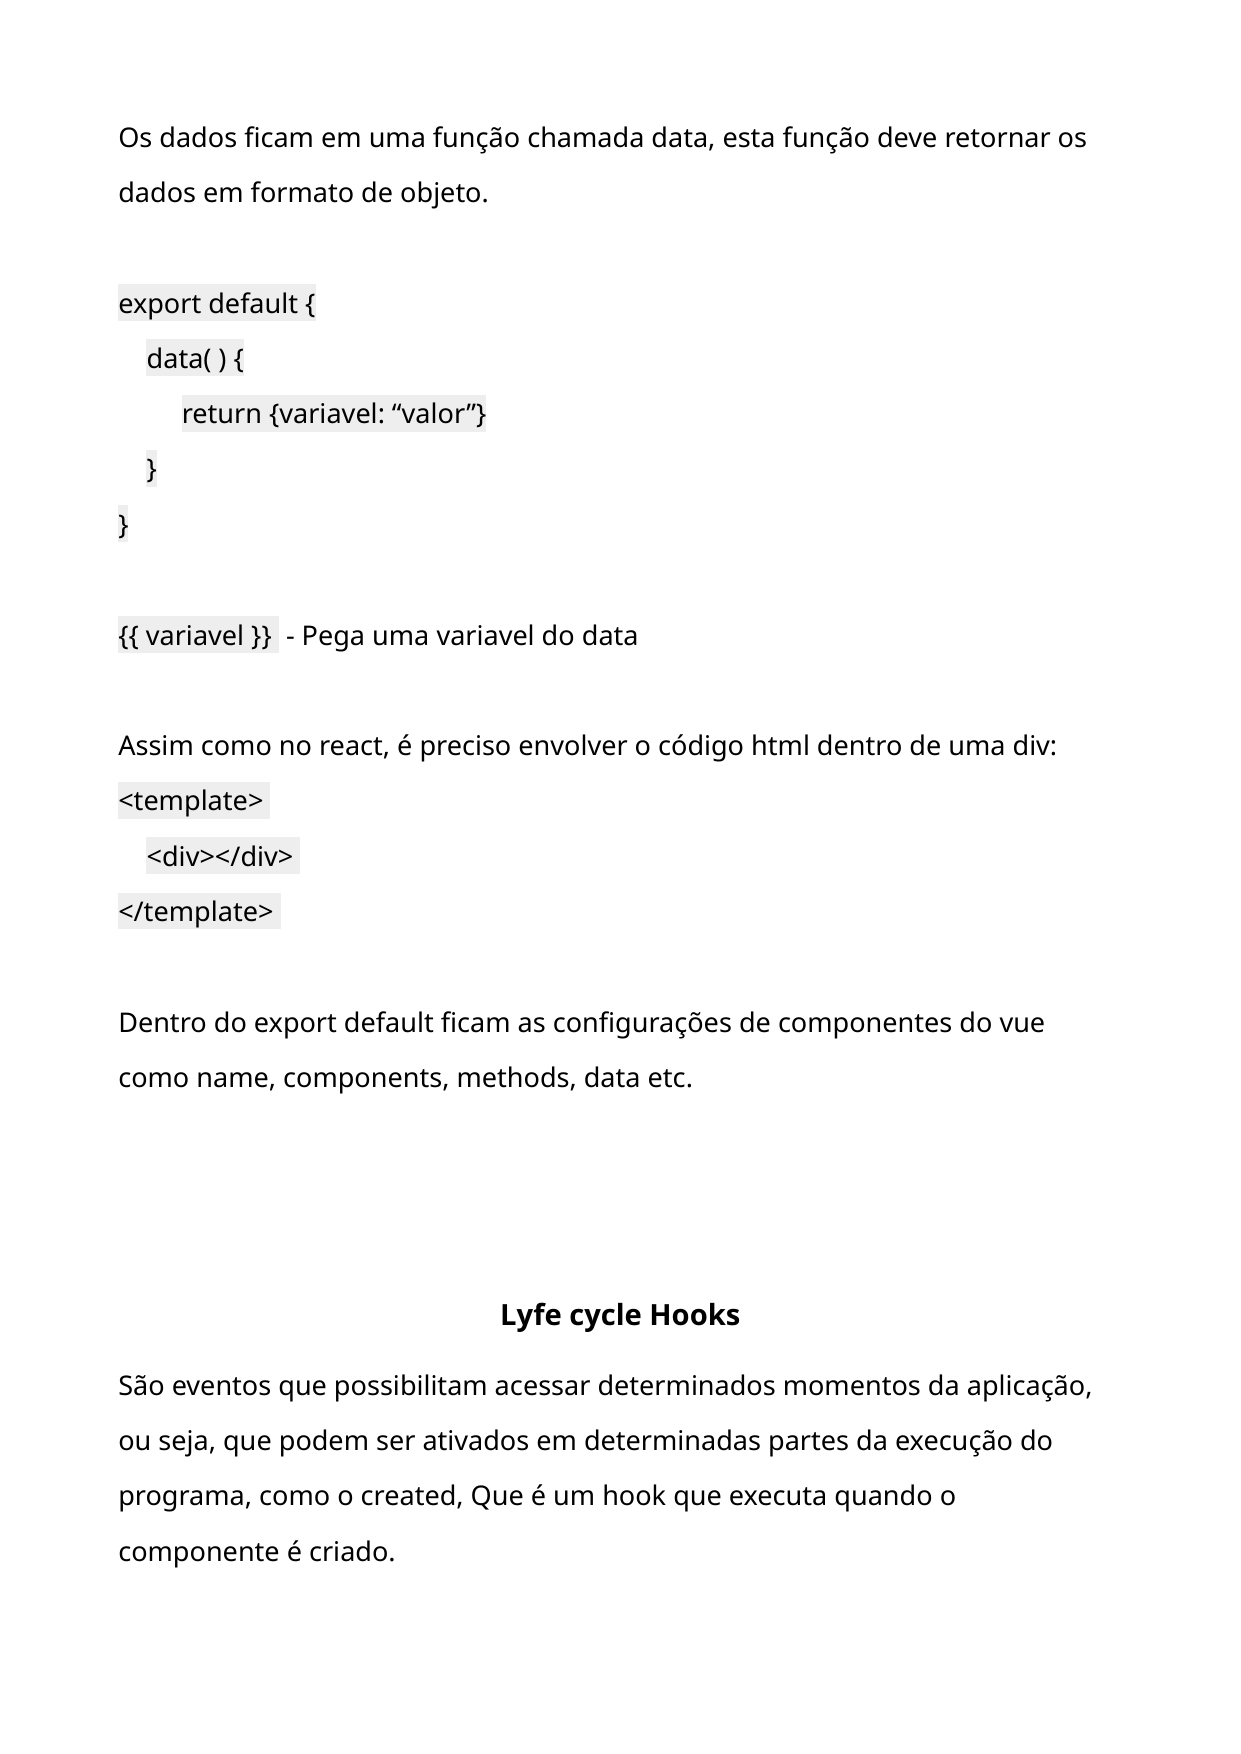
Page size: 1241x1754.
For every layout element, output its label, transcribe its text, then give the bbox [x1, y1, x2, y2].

text Dentro do export default ficam as configurações de componentes do vue como name, components, methods, data etc. [118, 1003, 1122, 1095]
text return {variavel: “valor”} [118, 395, 1122, 432]
text export default { [118, 284, 1122, 321]
text </template> [118, 892, 1122, 929]
text Os dados ficam em uma função chamada data, esta função deve retornar os dados em formato de objeto. [118, 118, 1122, 210]
text } [118, 505, 1122, 542]
text Assim como no react, é preciso envolver o código html dentro de uma div: [118, 727, 1122, 763]
text data( ) { [118, 339, 1122, 376]
text São eventos que possibilitam acessar determinados momentos da aplicação, ou seja, que podem ser ativados em determinadas partes da execução do programa, como o created, Que é um hook que executa quando o componente é criado. [118, 1366, 1122, 1569]
text {{ variavel }} - Pega uma variavel do data [118, 616, 1122, 653]
text <div></div> [118, 837, 1122, 874]
subtitle Lyfe cycle Hooks [118, 1294, 1122, 1334]
text <template> [118, 782, 1122, 819]
text } [118, 450, 1122, 487]
